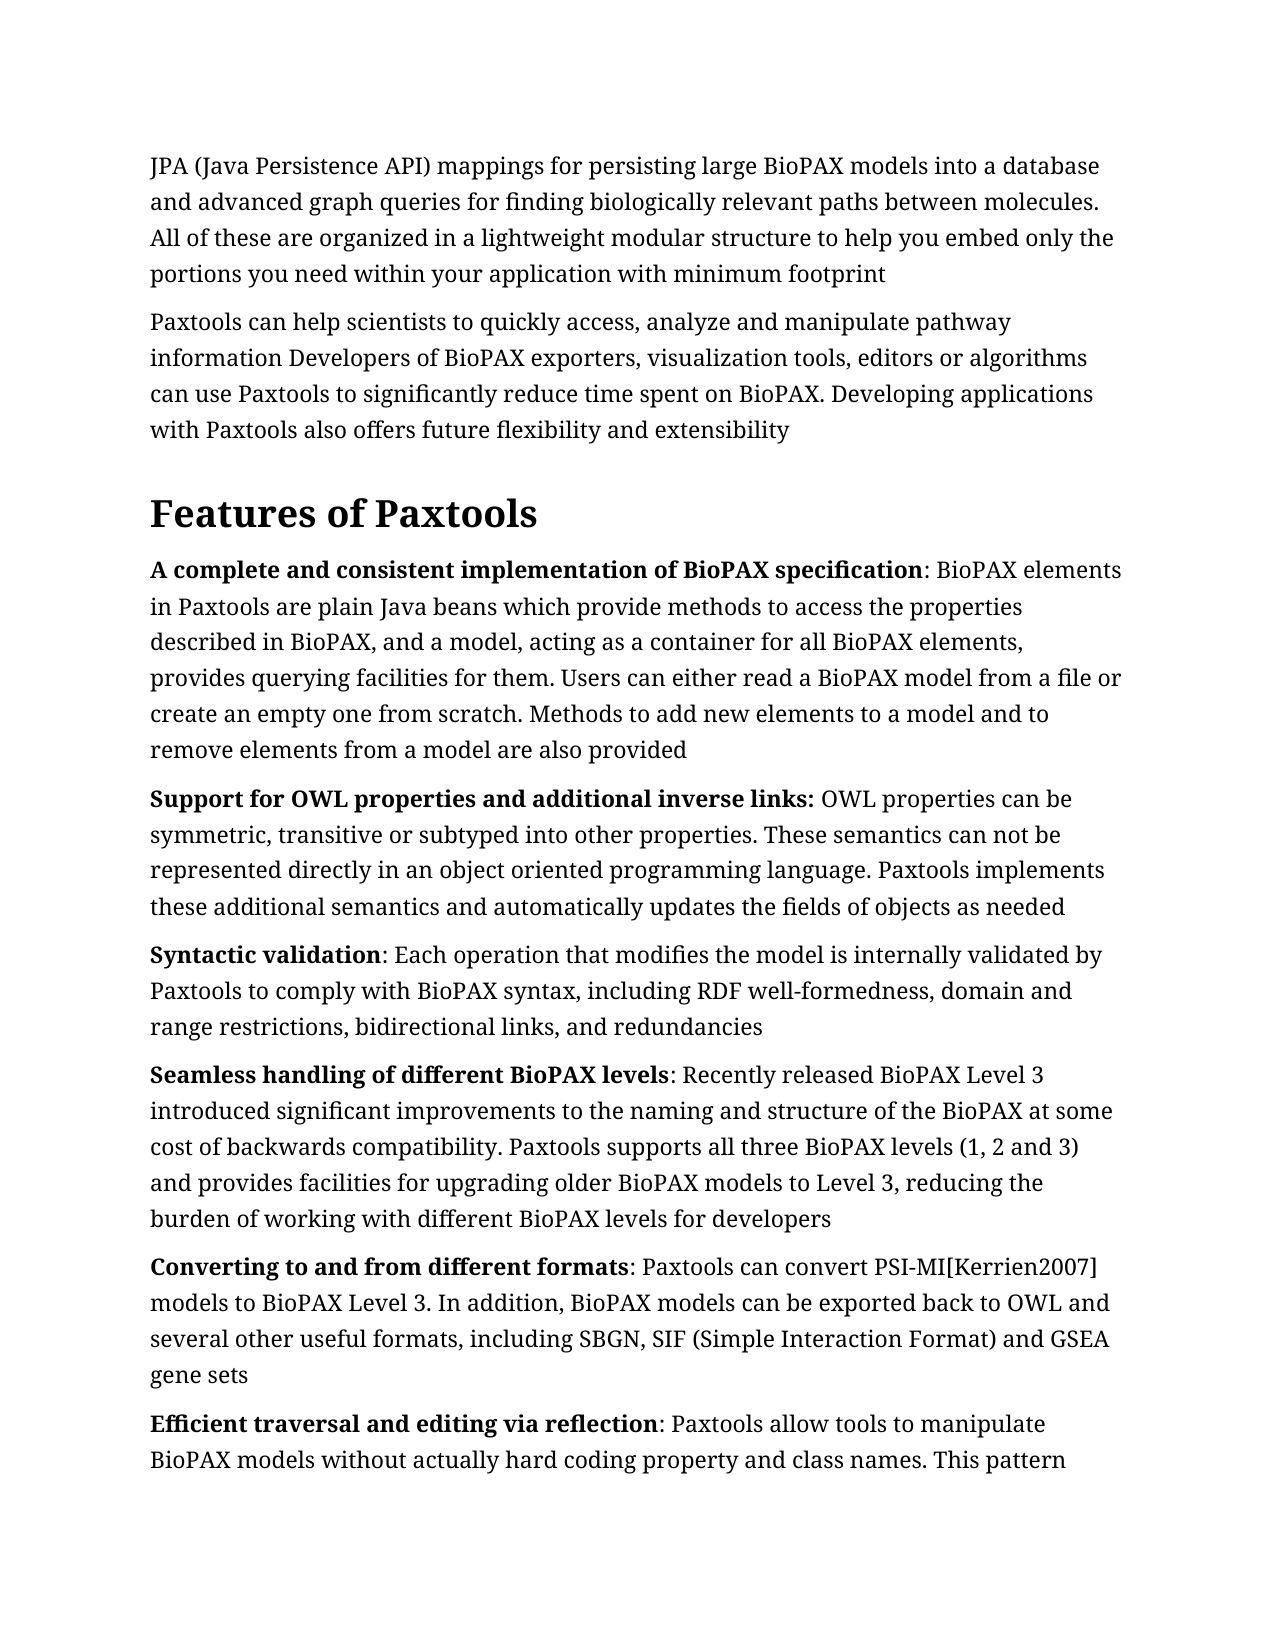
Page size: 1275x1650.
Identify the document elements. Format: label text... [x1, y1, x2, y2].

text A complete and consistent implementation of BioPAX specification: BioPAX elements in Paxtools are plain Java beans which provide methods to access the properties described in BioPAX, and a model, acting as a container for all BioPAX elements, provides querying facilities for them. Users can either read a BioPAX model from a file or create an empty one from scratch. Methods to add new elements to a model and to remove elements from a model are also provided [150, 554, 1125, 765]
subtitle Features of Paxtools [150, 487, 1125, 538]
text Efficient traversal and editing via reflection: Paxtools allow tools to manipulate BioPAX models without actually hard coding property and class names. This pattern [150, 1408, 1125, 1475]
text Seamless handling of different BioPAX levels: Recently released BioPAX Level 3 introduced significant improvements to the naming and structure of the BioPAX at some cost of backwards compatibility. Paxtools supports all three BioPAX levels (1, 2 and 3) and provides facilities for upgrading older BioPAX models to Level 3, reducing the burden of working with different BioPAX levels for developers [150, 1059, 1125, 1234]
text Syntactic validation: Each operation that modifies the model is internally validated by Paxtools to comply with BioPAX syntax, including RDF well-formedness, domain and range restrictions, bidirectional links, and redundancies [150, 939, 1125, 1042]
text JPA (Java Persistence API) mappings for persisting large BioPAX models into a database and advanced graph queries for finding biologically relevant paths between molecules. All of these are organized in a lightweight modular structure to help you embed only the portions you need within your application with minimum footprint [150, 150, 1125, 289]
text Paxtools can help scientists to quickly access, analyze and manipulate pathway information Developers of BioPAX exporters, visualization tools, editors or algorithms can use Paxtools to significantly reduce time spent on BioPAX. Developing applications with Paxtools also offers future flexibility and extensibility [150, 306, 1125, 445]
text Converting to and from different formats: Paxtools can convert PSI-MI[Kerrien2007] models to BioPAX Level 3. In addition, BioPAX models can be exported back to OWL and several other useful formats, including SBGN, SIF (Simple Interaction Format) and GSEA gene sets [150, 1251, 1125, 1390]
text Support for OWL properties and additional inverse links: OWL properties can be symmetric, transitive or subtyped into other properties. These semantics can not be represented directly in an object oriented programming language. Paxtools implements these additional semantics and automatically updates the fields of objects as needed [150, 783, 1125, 922]
